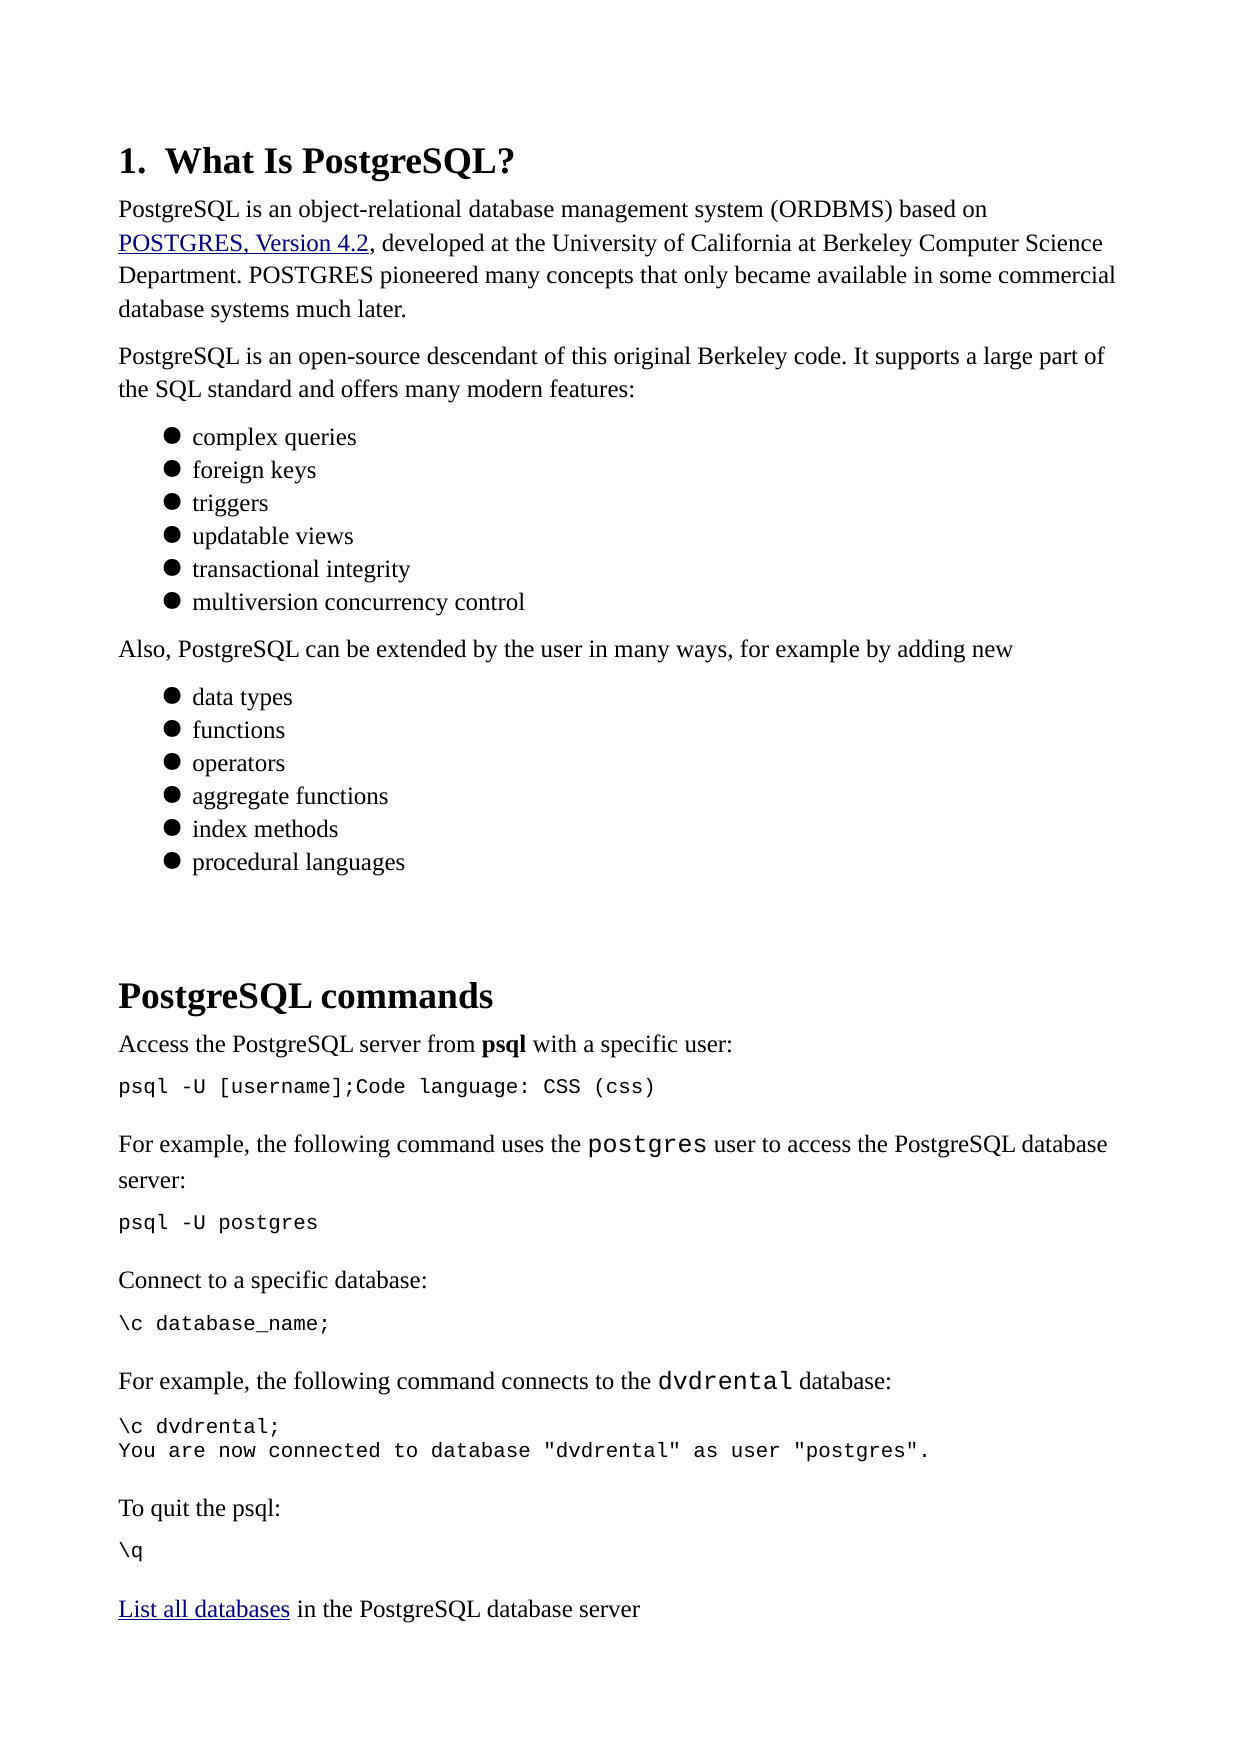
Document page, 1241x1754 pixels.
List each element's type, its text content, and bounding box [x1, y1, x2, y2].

text To quit the psql: [118, 1493, 1122, 1522]
text Also, PostgreSQL can be extended by the user in many ways, for example by adding new [118, 634, 1122, 663]
subtitle 1. What Is PostgreSQL? [118, 139, 1122, 182]
text PostgreSQL is an open-source descendant of this original Berkeley code. It supports a large part of the SQL standard and offers many modern features: [118, 341, 1122, 403]
list aggregate functions [162, 781, 1122, 810]
list functions [162, 715, 1122, 744]
list multiversion concurrency control [162, 587, 1122, 616]
list foreign keys [162, 455, 1122, 484]
text Connect to a specific database: [118, 1265, 1122, 1294]
text \c database_name; [118, 1313, 1122, 1337]
text PostgreSQL is an object-relational database management system (ORDBMS) based on POSTGRES, Version 4.2, developed at the University of California at Berkeley Computer Science Department. POSTGRES pioneered many concepts that only became available in some commercial database systems much later. [118, 194, 1122, 322]
list procedural languages [162, 847, 1122, 876]
text For example, the following command connects to the dvdrental database: [118, 1366, 1122, 1397]
text Access the PostgreSQL server from psql with a specific user: [118, 1029, 1122, 1058]
list complex queries [162, 422, 1122, 451]
text You are now connected to database "dvdrental" as user "postgres". [118, 1440, 1122, 1463]
list triggers [162, 488, 1122, 517]
list data types [162, 682, 1122, 711]
text List all databases in the PostgreSQL database server [118, 1594, 1122, 1622]
text psql -U [username];Code language: CSS (css) [118, 1076, 1122, 1100]
text \c dvdrental; [118, 1416, 1122, 1440]
subtitle PostgreSQL commands [118, 973, 1122, 1016]
text For example, the following command uses the postgres user to access the PostgreSQL database server: [118, 1129, 1122, 1193]
text \q [118, 1541, 1122, 1564]
list index methods [162, 814, 1122, 843]
list transactional integrity [162, 554, 1122, 583]
text psql -U postgres [118, 1212, 1122, 1236]
list operators [162, 748, 1122, 777]
list updatable views [162, 521, 1122, 550]
